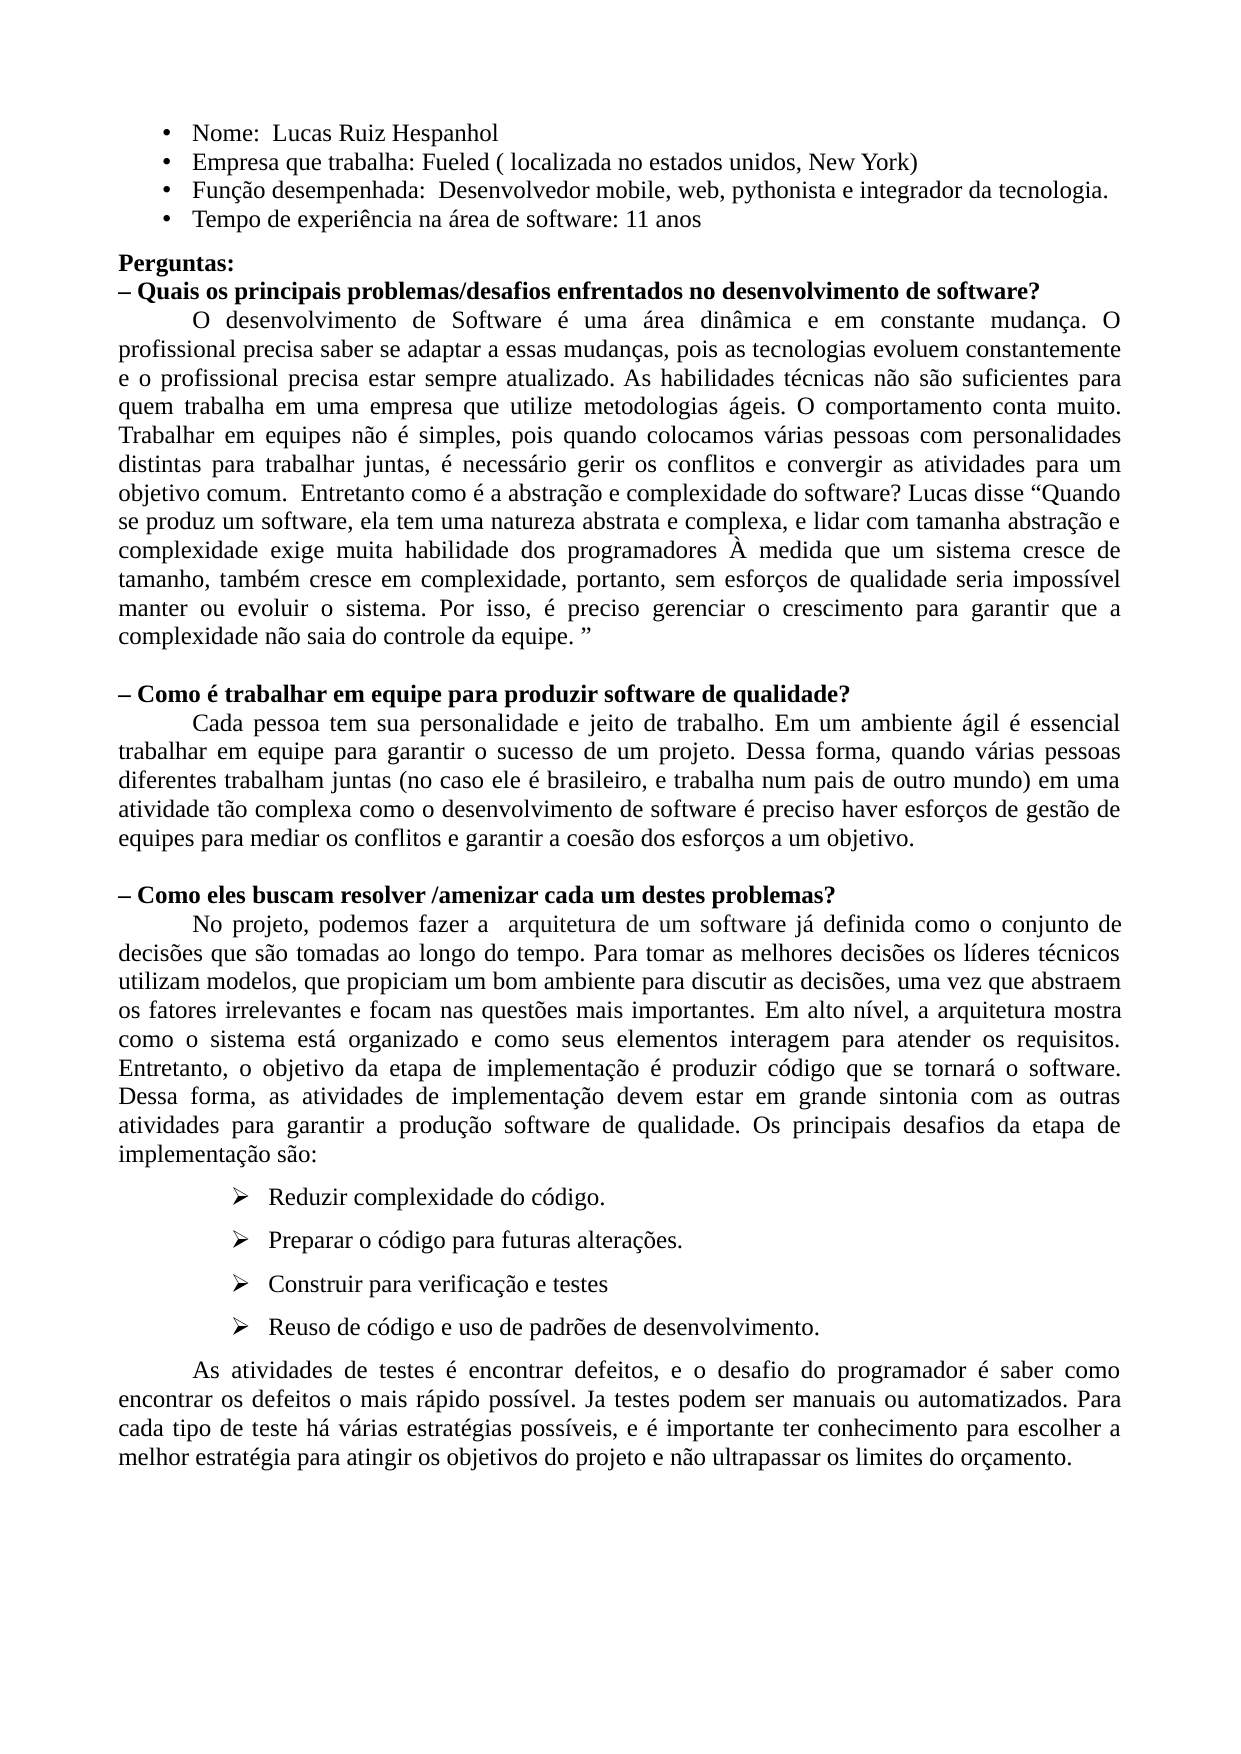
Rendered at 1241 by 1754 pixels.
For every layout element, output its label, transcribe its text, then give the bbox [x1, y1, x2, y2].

text Perguntas: [118, 248, 1122, 276]
text No projeto, podemos fazer a arquitetura de um software já definida como o conjunto de decisões que são tomadas ao longo do tempo. Para tomar as melhores decisões os líderes técnicos utilizam modelos, que propiciam um bom ambiente para discutir as decisões, uma vez que abstraem os fatores irrelevantes e focam nas questões mais importantes. Em alto nível, a arquitetura mostra como o sistema está organizado e como seus elementos interagem para atender os requisitos. Entretanto, o objetivo da etapa de implementação é produzir código que se tornará o software. Dessa forma, as atividades de implementação devem estar em grande sintonia com as outras atividades para garantir a produção software de qualidade. Os principais desafios da etapa de implementação são: [118, 909, 1122, 1168]
text – Quais os principais problemas/desafios enfrentados no desenvolvimento de software? [118, 276, 1122, 305]
text O desenvolvimento de Software é uma área dinâmica e em constante mudança. O profissional precisa saber se adaptar a essas mudanças, pois as tecnologias evoluem constantemente e o profissional precisa estar sempre atualizado. As habilidades técnicas não são suficientes para quem trabalha em uma empresa que utilize metodologias ágeis. O comportamento conta muito. Trabalhar em equipes não é simples, pois quando colocamos várias pessoas com personalidades distintas para trabalhar juntas, é necessário gerir os conflitos e convergir as atividades para um objetivo comum. Entretanto como é a abstração e complexidade do software? Lucas disse “Quando se produz um software, ela tem uma natureza abstrata e complexa, e lidar com tamanha abstração e complexidade exige muita habilidade dos programadores À medida que um sistema cresce de tamanho, também cresce em complexidade, portanto, sem esforços de qualidade seria impossível manter ou evoluir o sistema. Por isso, é preciso gerenciar o crescimento para garantir que a complexidade não saia do controle da equipe. ” [118, 305, 1122, 650]
text – Como eles buscam resolver /amenizar cada um destes problemas? [118, 880, 1122, 909]
list Reduzir complexidade do código. [231, 1182, 1122, 1211]
list Preparar o código para futuras alterações. [231, 1226, 1122, 1254]
list Função desempenhada: Desenvolvedor mobile, web, pythonista e integrador da tecnologia. [162, 176, 1122, 204]
list Empresa que trabalha: Fueled ( localizada no estados unidos, New York) [162, 147, 1122, 176]
text Cada pessoa tem sua personalidade e jeito de trabalho. Em um ambiente ágil é essencial trabalhar em equipe para garantir o sucesso de um projeto. Dessa forma, quando várias pessoas diferentes trabalham juntas (no caso ele é brasileiro, e trabalha num pais de outro mundo) em uma atividade tão complexa como o desenvolvimento de software é preciso haver esforços de gestão de equipes para mediar os conflitos e garantir a coesão dos esforços a um objetivo. [118, 708, 1122, 851]
list Construir para verificação e testes [231, 1269, 1122, 1298]
list Reuso de código e uso de padrões de desenvolvimento. [231, 1312, 1122, 1341]
text – Como é trabalhar em equipe para produzir software de qualidade? [118, 679, 1122, 708]
list Tempo de experiência na área de software: 11 anos [162, 204, 1122, 233]
list Nome: Lucas Ruiz Hespanhol [162, 118, 1122, 147]
text As atividades de testes é encontrar defeitos, e o desafio do programador é saber como encontrar os defeitos o mais rápido possível. Ja testes podem ser manuais ou automatizados. Para cada tipo de teste há várias estratégias possíveis, e é importante ter conhecimento para escolher a melhor estratégia para atingir os objetivos do projeto e não ultrapassar os limites do orçamento. [118, 1356, 1122, 1471]
